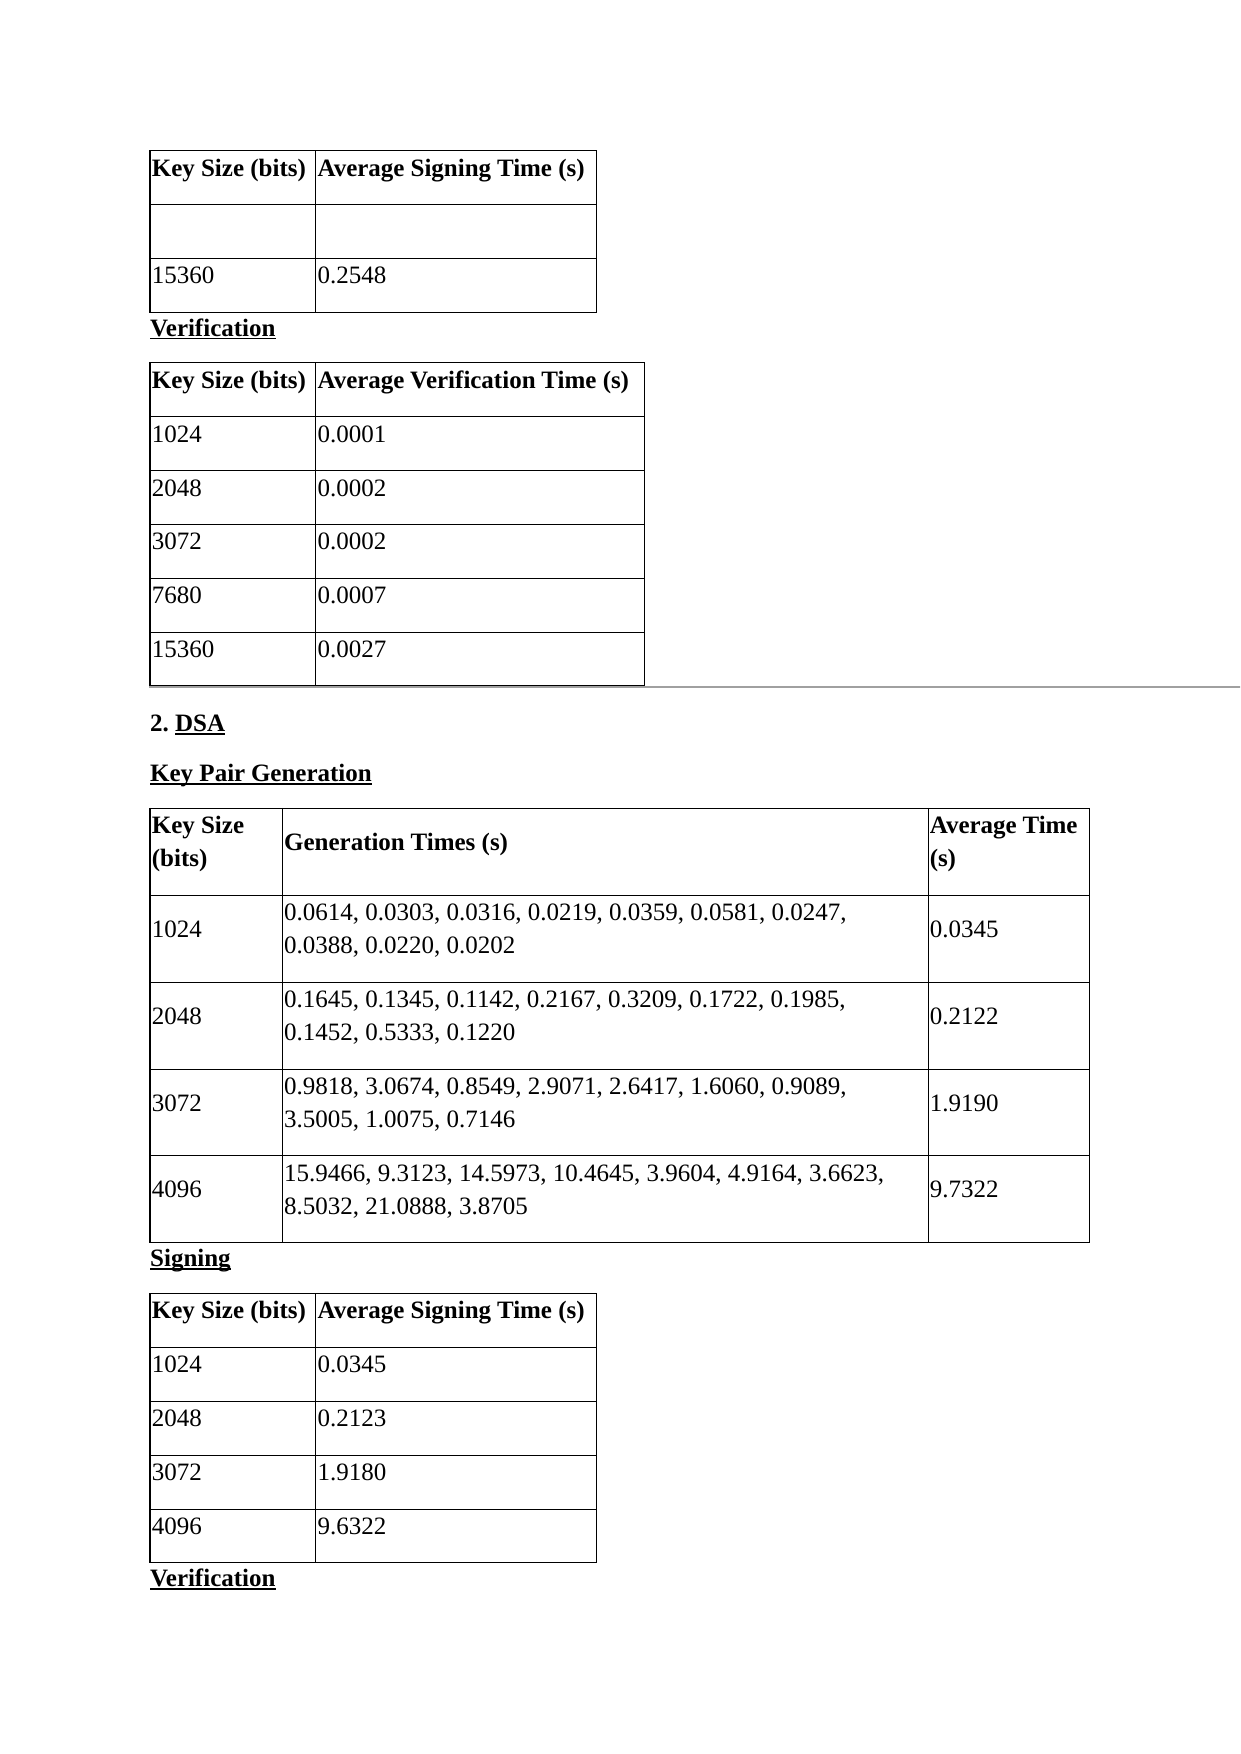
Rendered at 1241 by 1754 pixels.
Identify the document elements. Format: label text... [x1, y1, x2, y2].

table_cell 0.2122 [929, 983, 1089, 1068]
table_cell 4096 [151, 1156, 282, 1242]
table_cell 9.7322 [929, 1156, 1089, 1242]
table_cell 0.0002 [316, 471, 644, 524]
text 2. DSA [150, 708, 1090, 737]
table_cell 15360 [151, 259, 315, 312]
text Signing [150, 1243, 1090, 1272]
table_cell 15.9466, 9.3123, 14.5973, 10.4645, 3.9604, 4.9164, 3.6623, 8.5032, 21.0888, 3.8705 [283, 1156, 928, 1242]
table_cell 15360 [151, 633, 315, 685]
text Verification [150, 313, 1090, 341]
table_cell 1.9180 [316, 1456, 596, 1508]
table_cell 2048 [151, 983, 282, 1068]
text Verification [150, 1563, 1090, 1592]
table_cell 0.0001 [316, 417, 644, 470]
table_header Average Time (s) [929, 809, 1089, 895]
table_cell 0.9818, 3.0674, 0.8549, 2.9071, 2.6417, 1.6060, 0.9089, 3.5005, 1.0075, 0.7146 [283, 1070, 928, 1155]
table_cell 4096 [151, 1510, 315, 1562]
table_cell [316, 205, 596, 258]
table_header Key Size (bits) [151, 363, 315, 416]
table_header Average Signing Time (s) [316, 1294, 596, 1347]
table_cell 0.1645, 0.1345, 0.1142, 0.2167, 0.3209, 0.1722, 0.1985, 0.1452, 0.5333, 0.1220 [283, 983, 928, 1068]
table_cell 0.2123 [316, 1402, 596, 1454]
table_header Key Size (bits) [151, 151, 315, 204]
table_cell 0.0007 [316, 579, 644, 632]
table_cell 0.0027 [316, 633, 644, 685]
table_cell 2048 [151, 471, 315, 524]
table_cell 3072 [151, 1456, 315, 1508]
table_cell 3072 [151, 525, 315, 578]
table_cell 0.0345 [316, 1348, 596, 1401]
table_cell 9.6322 [316, 1510, 596, 1562]
table_cell 2048 [151, 1402, 315, 1454]
table_header Key Size (bits) [151, 809, 282, 895]
table_cell 1024 [151, 1348, 315, 1401]
table_cell 0.2548 [316, 259, 596, 312]
table_header Average Verification Time (s) [316, 363, 644, 416]
table_cell 0.0614, 0.0303, 0.0316, 0.0219, 0.0359, 0.0581, 0.0247, 0.0388, 0.0220, 0.0202 [283, 896, 928, 982]
table_header Key Size (bits) [151, 1294, 315, 1347]
table_cell [151, 205, 315, 258]
table_cell 1024 [151, 896, 282, 982]
table_cell 0.0002 [316, 525, 644, 578]
text Key Pair Generation [150, 758, 1090, 787]
table_cell 1024 [151, 417, 315, 470]
table_cell 3072 [151, 1070, 282, 1155]
table_header Generation Times (s) [283, 809, 928, 895]
table_cell 0.0345 [929, 896, 1089, 982]
table_cell 7680 [151, 579, 315, 632]
table_cell 1.9190 [929, 1070, 1089, 1155]
table_header Average Signing Time (s) [316, 151, 596, 204]
